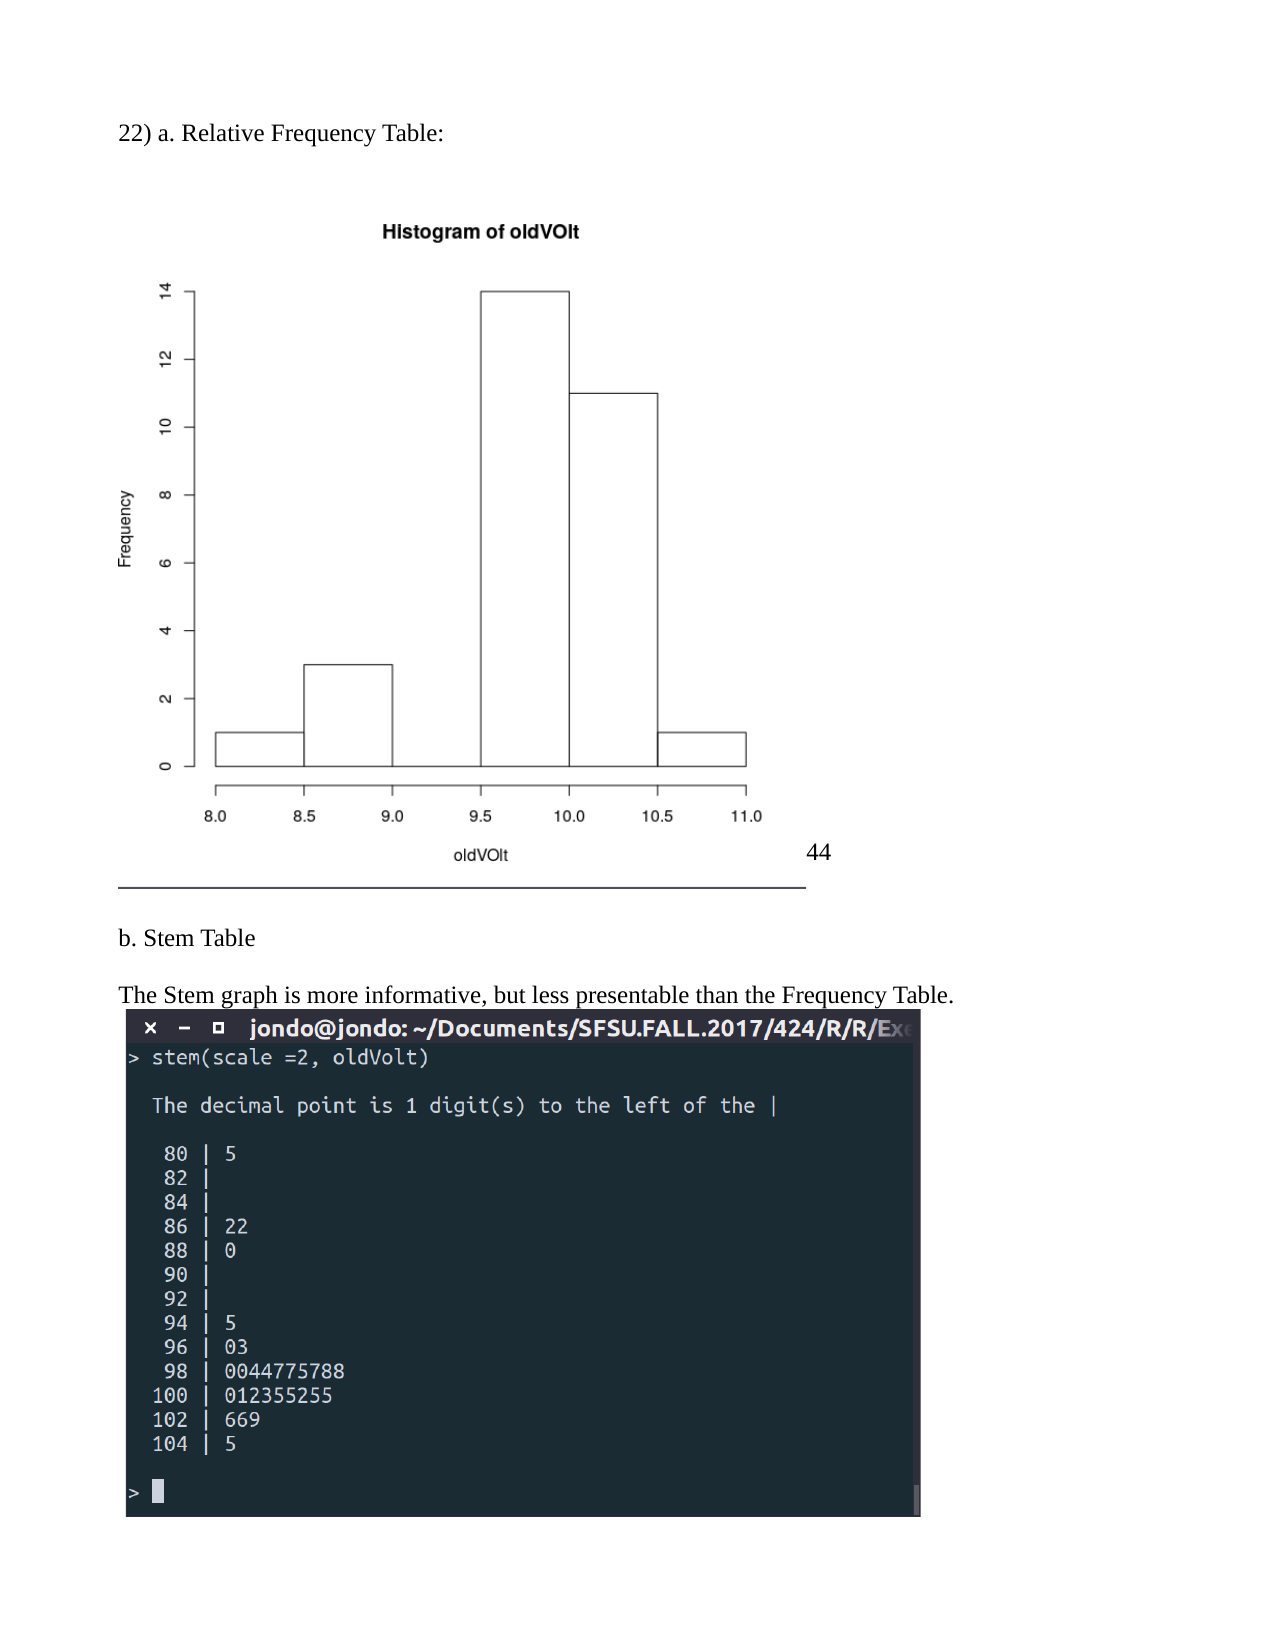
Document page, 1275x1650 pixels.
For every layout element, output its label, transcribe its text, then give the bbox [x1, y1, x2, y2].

text The Stem graph is more informative, but less presentable than the Frequency Table. [118, 981, 1157, 1009]
text b. Stem Table [118, 923, 1157, 952]
picture [125, 1009, 921, 1517]
picture [118, 192, 807, 889]
text 44 [807, 837, 1157, 866]
text 22) a. Relative Frequency Table: [118, 118, 1157, 147]
